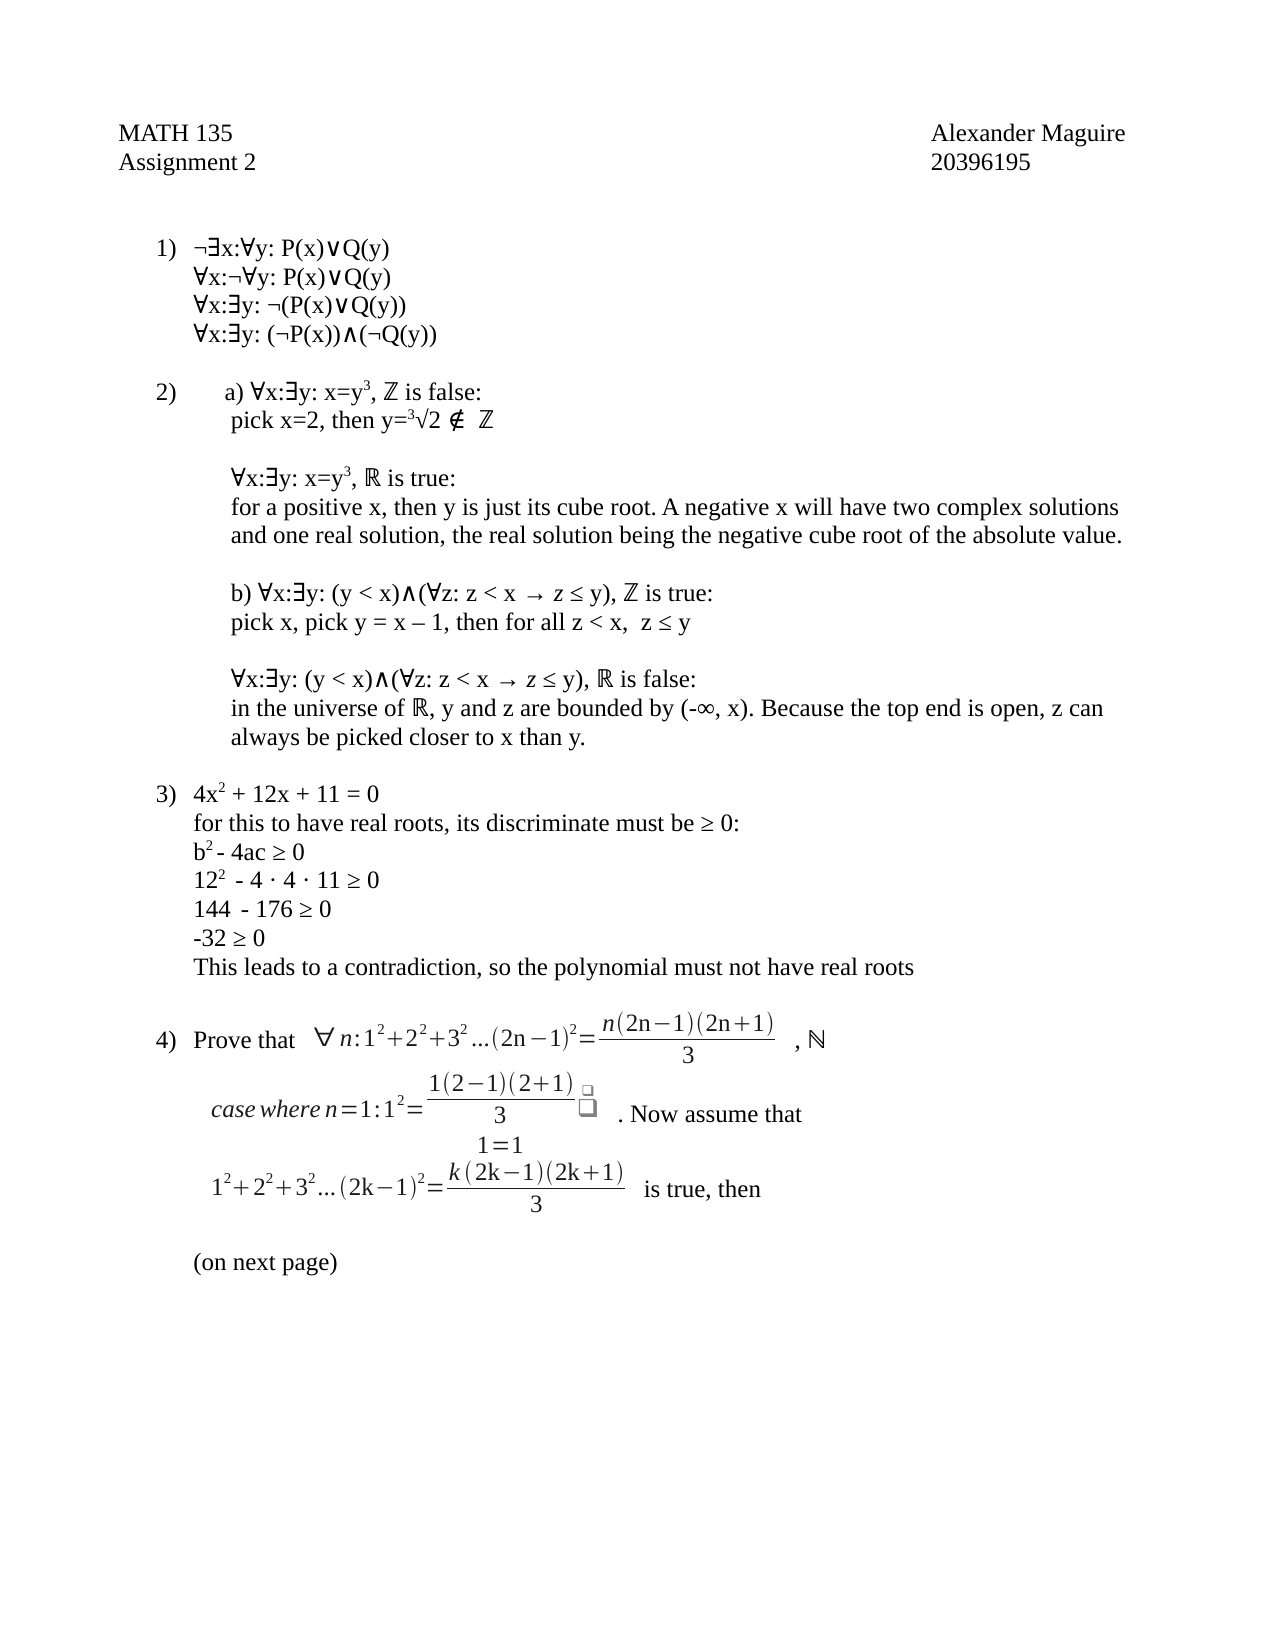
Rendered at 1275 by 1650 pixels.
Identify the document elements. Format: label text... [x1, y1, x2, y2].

list for this to have real roots, its discriminate must be ≥ 0: [156, 808, 1157, 837]
list ¬∃x:∀y: P(x)∨Q(y) [156, 233, 1157, 262]
text MATH 135 Alexander Maguire [118, 118, 1157, 147]
list for a positive x, then y is just its cube root. A negative x will have two complex solutions and one real solution, the real solution being the negative cube root of the absolute value. [193, 492, 1157, 549]
list -32 ≥ 0 [156, 923, 1157, 952]
list This leads to a contradiction, so the polynomial must not have real roots [156, 952, 1157, 981]
list ∀x:∃y: (¬P(x))∧(¬Q(y)) [156, 319, 1157, 348]
list in the universe of ℝ, y and z are bounded by (-∞, x). Because the top end is open, z can always be picked closer to x than y. [193, 693, 1157, 751]
list pick x=2, then y=3√2 ∉ ℤ [193, 406, 1157, 434]
list ∀x:∃y: ¬(P(x)∨Q(y)) [156, 291, 1157, 319]
list ∀x:∃y: (y < x)∧(∀z: z < x → z ≤ y), ℝ is false: [193, 664, 1157, 693]
list a) ∀x:∃y: x=y3, ℤ is false: [156, 377, 1157, 406]
list . Now assume thatis true, then [156, 1069, 1157, 1218]
list ∀x:¬∀y: P(x)∨Q(y) [156, 262, 1157, 291]
list 122 - 4 · 4 · 11 ≥ 0 [156, 866, 1157, 894]
list 4x2 + 12x + 11 = 0 [156, 779, 1157, 808]
list Prove that, ℕ [156, 1009, 1157, 1069]
list (on next page) [156, 1247, 1157, 1276]
list b) ∀x:∃y: (y < x)∧(∀z: z < x → z ≤ y), ℤ is true: [193, 578, 1157, 607]
list b2 - 4ac ≥ 0 [156, 837, 1157, 866]
text Assignment 2 20396195 [118, 147, 1157, 176]
list 144 - 176 ≥ 0 [156, 894, 1157, 923]
list pick x, pick y = x – 1, then for all z < x, z ≤ y [193, 607, 1157, 636]
list ∀x:∃y: x=y3, ℝ is true: [193, 463, 1157, 492]
